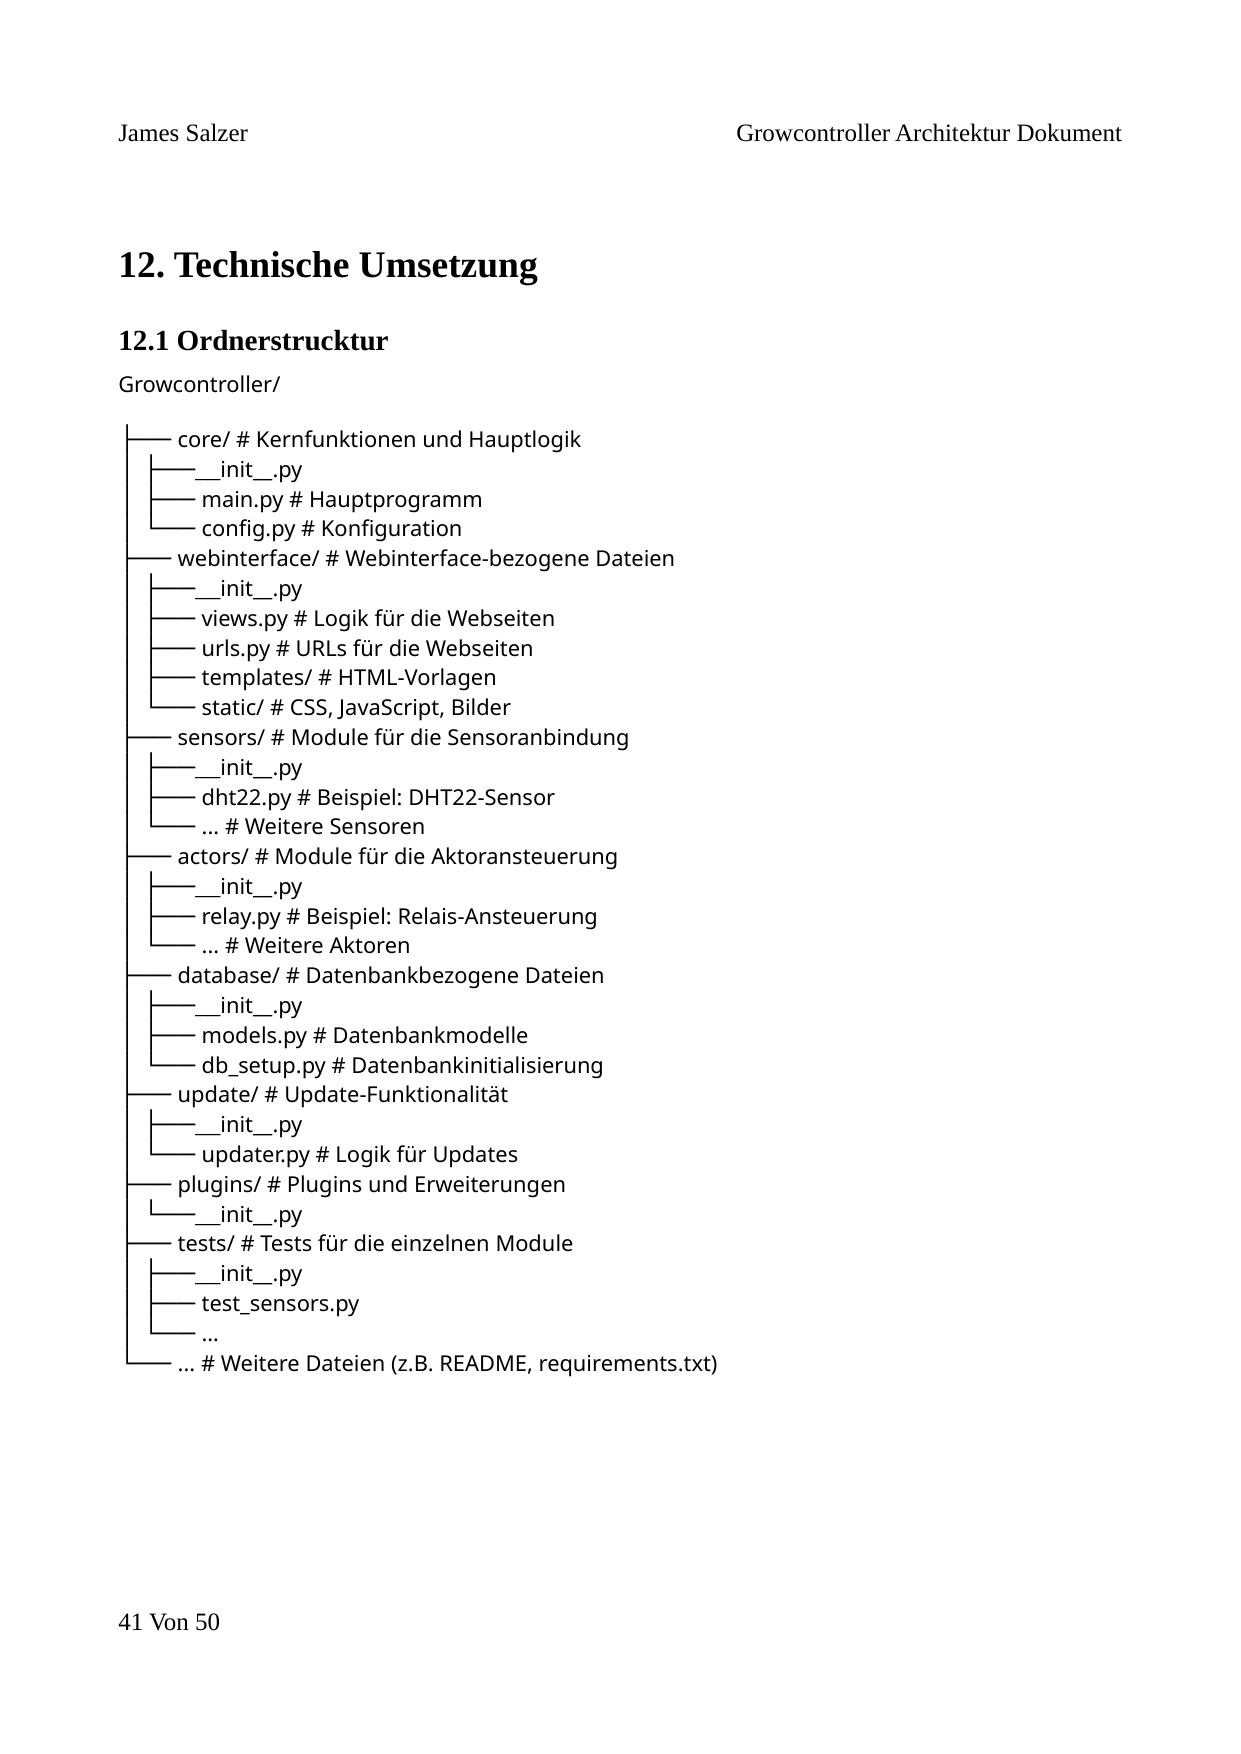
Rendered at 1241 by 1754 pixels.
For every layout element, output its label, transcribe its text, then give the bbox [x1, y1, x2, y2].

text Growcontroller/ [118, 369, 1122, 399]
subtitle 12. Technische Umsetzung [118, 243, 1122, 286]
subtitle 12.1 Ordnerstrucktur [118, 323, 1122, 357]
text ├── core/ # Kernfunktionen und Hauptlogik │ ├──__init__.py │ ├── main.py # Hauptprogramm │ └── config.py # Konfiguration ├── webinterface/ # Webinterface-bezogene Dateien │ ├──__init__.py │ ├── views.py # Logik für die Webseiten │ ├── urls.py # URLs für die Webseiten │ ├── templates/ # HTML-Vorlagen │ └── static/ # CSS, JavaScript, Bilder ├── sensors/ # Module für die Sensoranbindung │ ├──__init__.py │ ├── dht22.py # Beispiel: DHT22-Sensor │ └── ... # Weitere Sensoren ├── actors/ # Module für die Aktoransteuerung │ ├──__init__.py │ ├── relay.py # Beispiel: Relais-Ansteuerung │ └── ... # Weitere Aktoren ├── database/ # Datenbankbezogene Dateien │ ├──__init__.py │ ├── models.py # Datenbankmodelle │ └── db_setup.py # Datenbankinitialisierung ├── update/ # Update-Funktionalität │ ├──__init__.py │ └── updater.py # Logik für Updates ├── plugins/ # Plugins und Erweiterungen │ └──__init__.py ├── tests/ # Tests für die einzelnen Module │ ├──__init__.py │ ├── test_sensors.py │ └── … └── ... # Weitere Dateien (z.B. README, requirements.txt) [118, 424, 1122, 1377]
